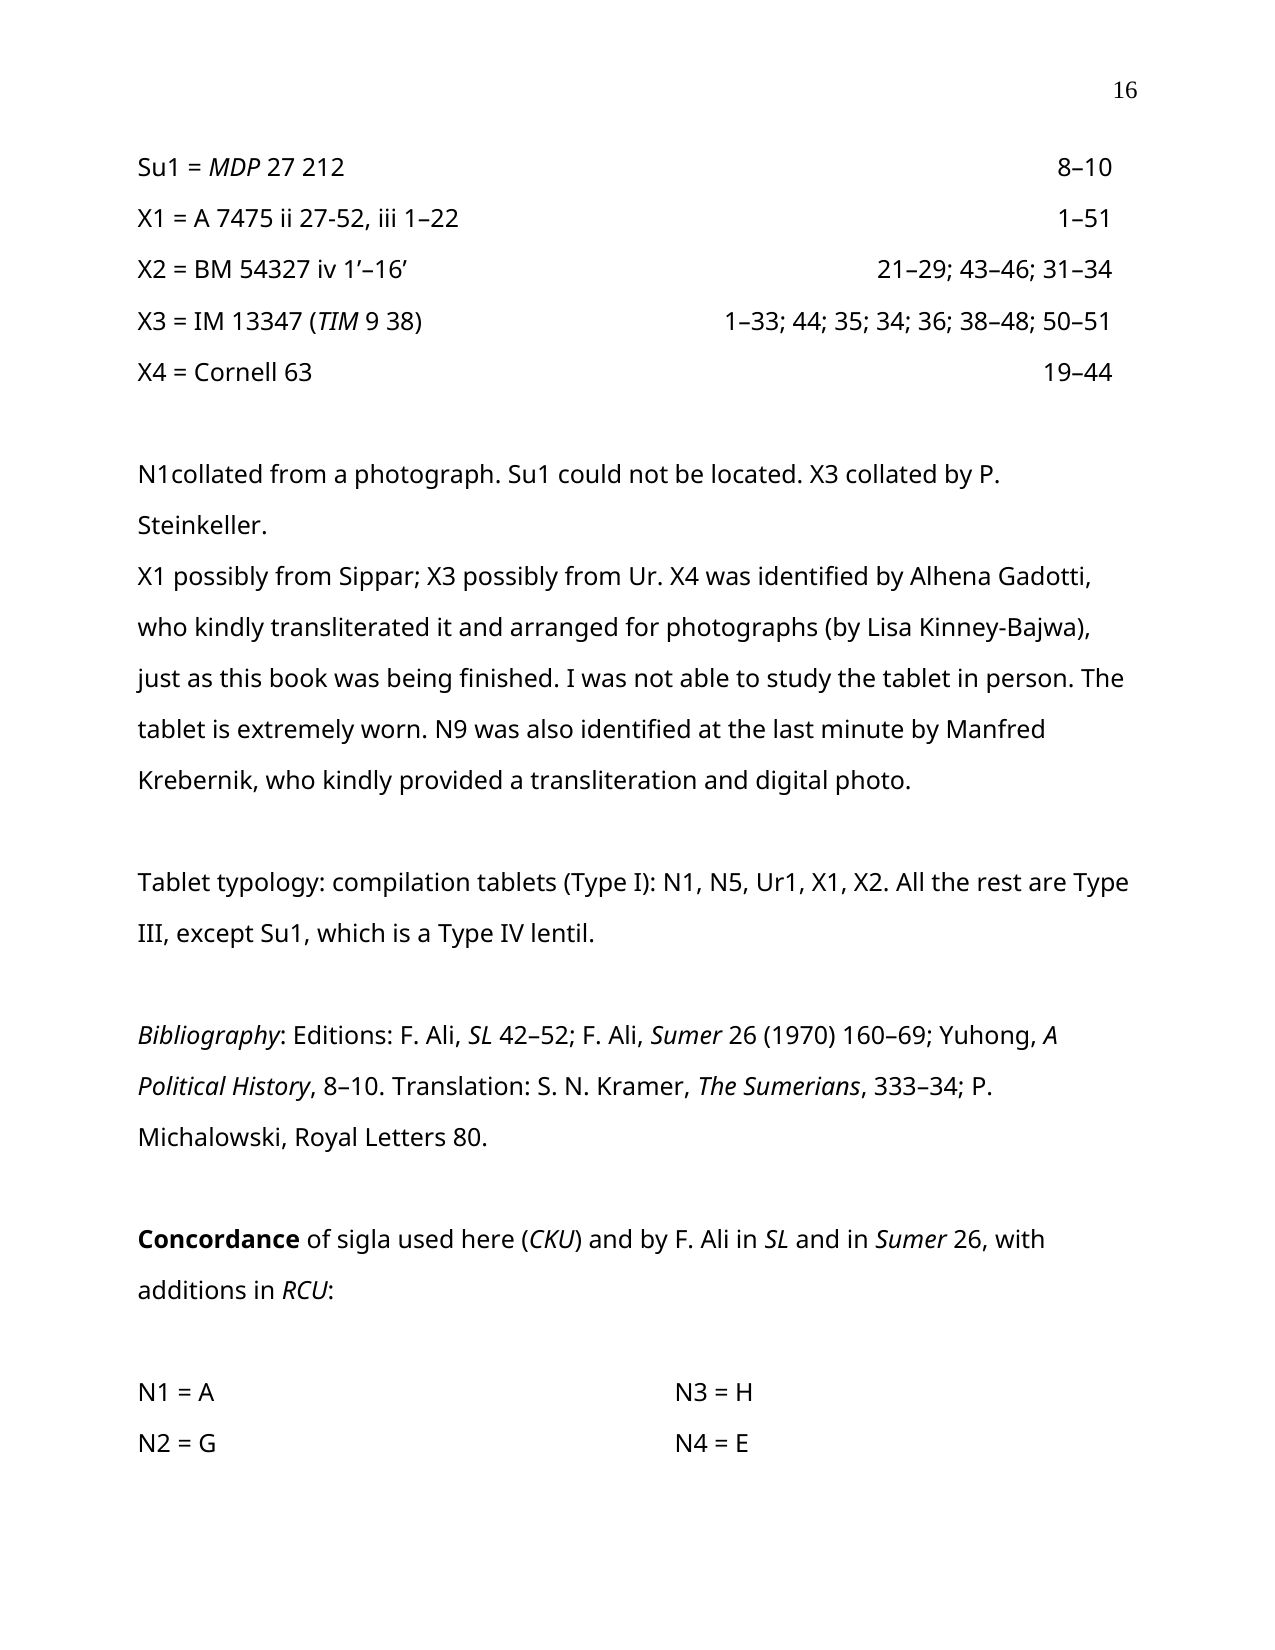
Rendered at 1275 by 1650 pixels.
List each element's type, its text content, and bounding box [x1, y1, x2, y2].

text N1 = A [137, 1375, 601, 1409]
text X1 = A 7475 ii 27-52, iii 1–22 1–51 [137, 201, 1138, 235]
text X2 = BM 54327 iv 1’–16’ 21–29; 43–46; 31–34 [137, 252, 1138, 286]
text X4 = Cornell 63 19–44 [137, 354, 1138, 388]
text X1 possibly from Sippar; X3 possibly from Ur. X4 was identified by Alhena Gadotti, who kindly transliterated it and arranged for photographs (by Lisa Kinney-Bajwa), just as this book was being finished. I was not able to study the tablet in person. The tablet is extremely worn. N9 was also identified at the last minute by Manfred Krebernik, who kindly provided a transliteration and digital photo. [137, 558, 1138, 797]
text Concordance of sigla used here (CKU) and by F. Ali in SL and in Sumer 26, with additions in RCU: [137, 1222, 1138, 1307]
text Su1 = MDP 27 212 8–10 [137, 150, 1138, 184]
text N2 = G [137, 1426, 601, 1460]
text N3 = H [674, 1375, 1138, 1409]
text N4 = E [674, 1426, 1138, 1460]
text Bibliography: Editions: F. Ali, SL 42–52; F. Ali, Sumer 26 (1970) 160–69; Yuhong, A Political History, 8–10. Translation: S. N. Kramer, The Sumerians, 333–34; P. Michalowski, Royal Letters 80. [137, 1018, 1138, 1154]
text Tablet typology: compilation tablets (Type I): N1, N5, Ur1, X1, X2. All the rest are Type III, except Su1, which is a Type IV lentil. [137, 864, 1138, 950]
text N1collated from a photograph. Su1 could not be located. X3 collated by P. Steinkeller. [137, 456, 1138, 541]
text X3 = IM 13347 (TIM 9 38) 1–33; 44; 35; 34; 36; 38–48; 50–51 [137, 303, 1138, 337]
